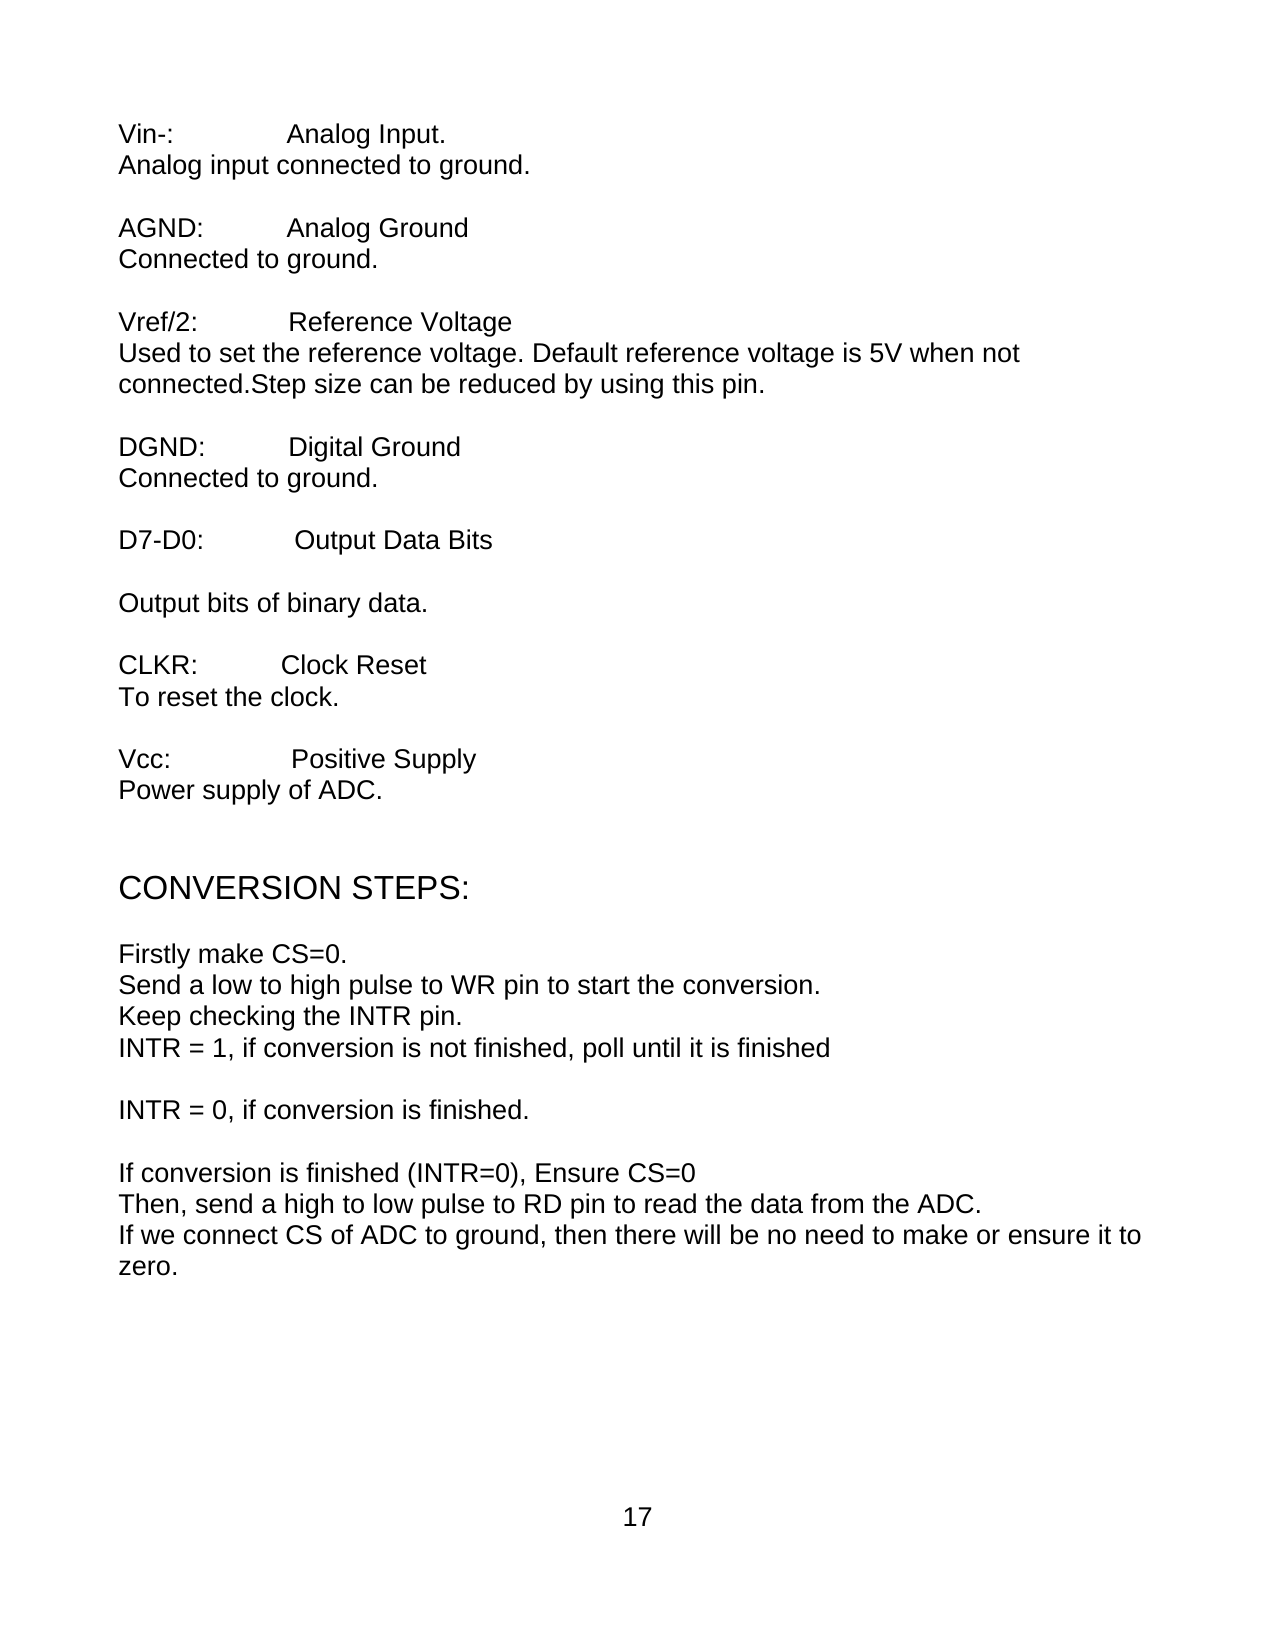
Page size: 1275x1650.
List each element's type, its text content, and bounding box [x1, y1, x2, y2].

text Send a low to high pulse to WR pin to start the conversion. [118, 969, 1157, 1000]
text Connected to ground. [118, 462, 1157, 493]
text Firstly make CS=0. [118, 938, 1157, 969]
text To reset the clock. [118, 681, 1157, 712]
text Analog input connected to ground. [118, 149, 1157, 181]
text Vcc: Positive Supply [118, 743, 1157, 774]
text D7-D0: Output Data Bits [118, 524, 1157, 556]
text CONVERSION STEPS: [118, 868, 1157, 907]
text INTR = 0, if conversion is finished. [118, 1094, 1157, 1125]
text Keep checking the INTR pin. [118, 1000, 1157, 1032]
text Output bits of binary data. [118, 587, 1157, 618]
text Used to set the reference voltage. Default reference voltage is 5V when not connected.Step size can be reduced by using this pin. [118, 337, 1157, 399]
text Vin-: Analog Input. [118, 118, 1157, 149]
text INTR = 1, if conversion is not finished, poll until it is finished [118, 1032, 1157, 1063]
text CLKR: Clock Reset [118, 649, 1157, 681]
text Vref/2: Reference Voltage [118, 306, 1157, 337]
text Power supply of ADC. [118, 774, 1157, 806]
text If we connect CS of ADC to ground, then there will be no need to make or ensure it to zero. [118, 1219, 1157, 1282]
text If conversion is finished (INTR=0), Ensure CS=0 [118, 1157, 1157, 1188]
text Then, send a high to low pulse to RD pin to read the data from the ADC. [118, 1188, 1157, 1219]
text AGND: Analog Ground [118, 212, 1157, 243]
text DGND: Digital Ground [118, 431, 1157, 462]
text Connected to ground. [118, 243, 1157, 274]
